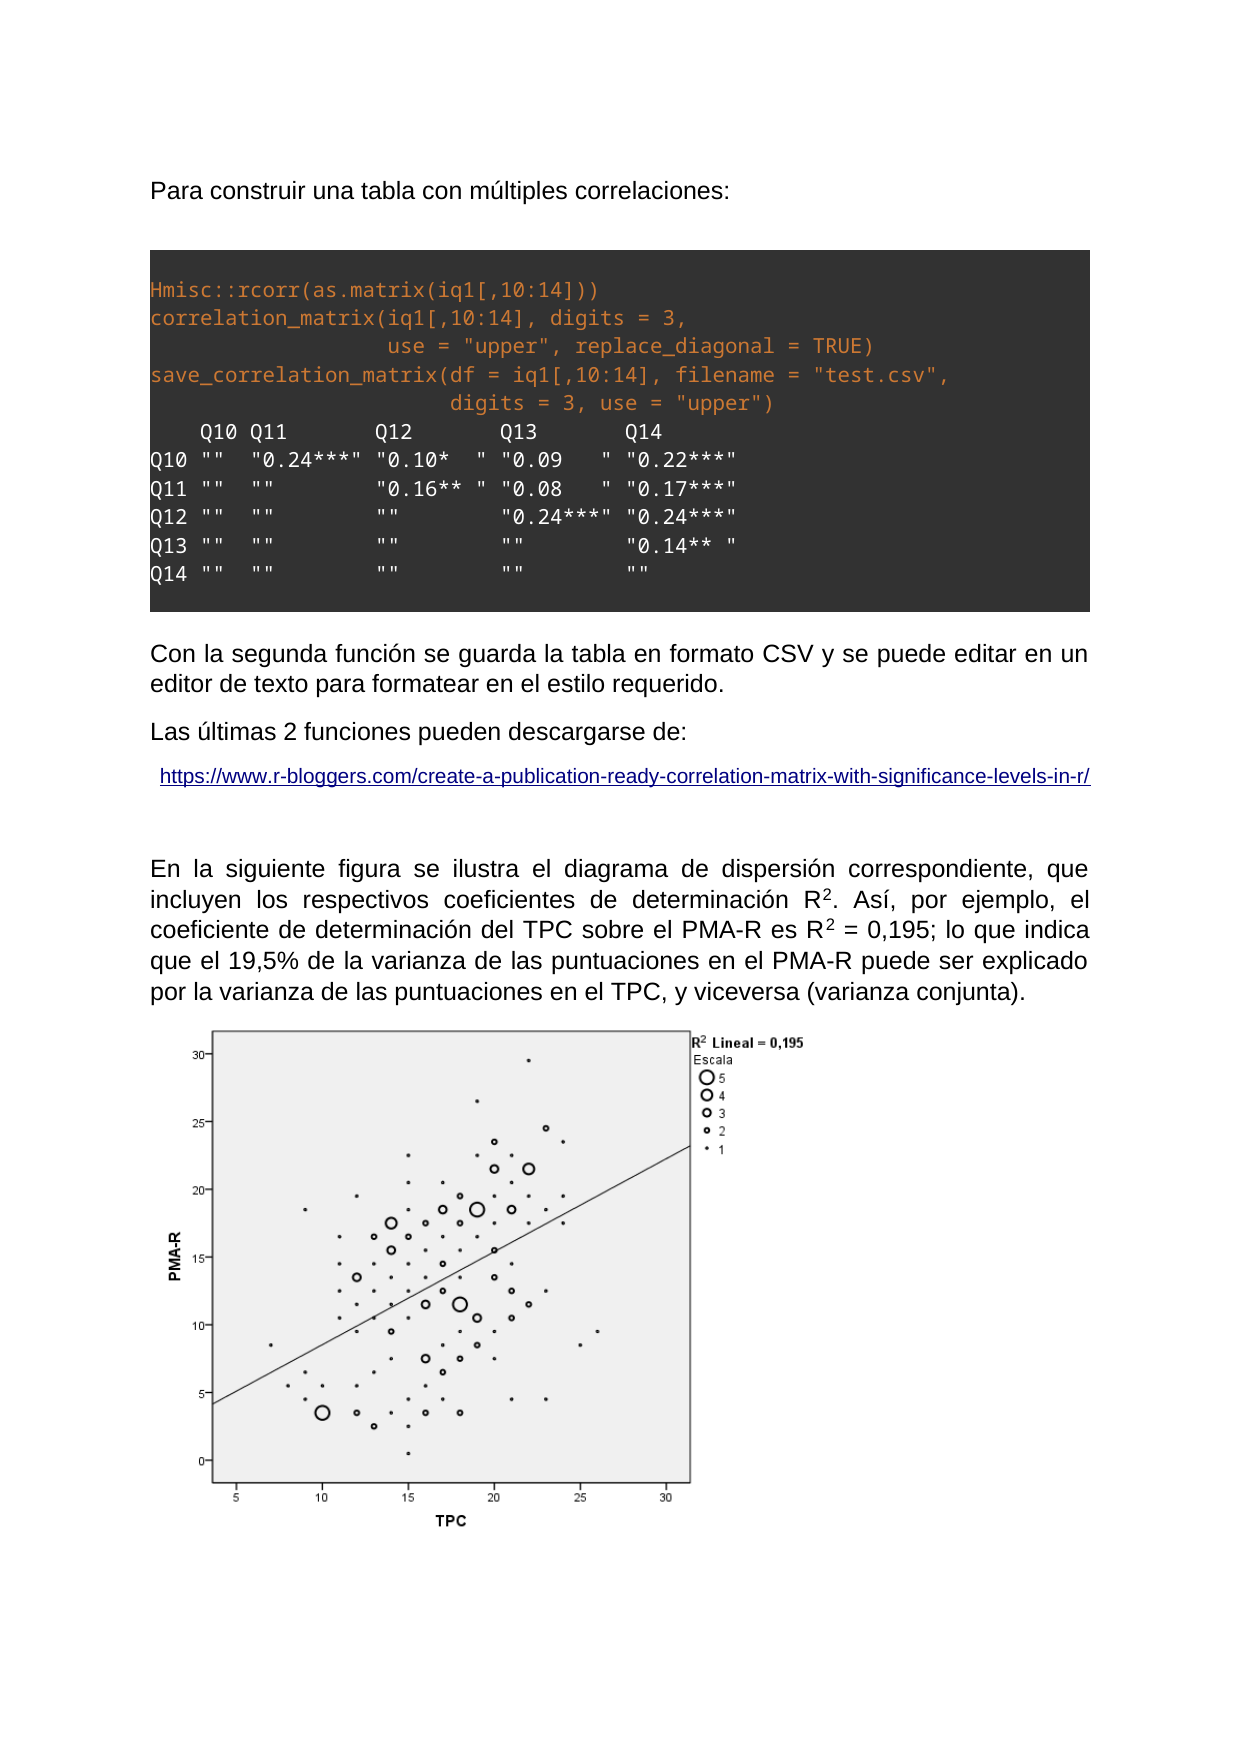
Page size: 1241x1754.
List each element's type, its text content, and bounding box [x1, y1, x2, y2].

text use = "upper", replace_diagonal = TRUE) [150, 332, 1090, 360]
text digits = 3, use = "upper") [150, 388, 1090, 417]
text correlation_matrix(iq1[,10:14], digits = 3, [150, 303, 1090, 332]
text Q13 "" "" "" "" "0.14** " [150, 531, 1090, 559]
text Q10 Q11 Q12 Q13 Q14 [150, 417, 1090, 445]
text https://www.r-bloggers.com/create-a-publication-ready-correlation-matrix-with-significance-levels-in-r/ [150, 764, 1090, 788]
text Q12 "" "" "" "0.24***" "0.24***" [150, 502, 1090, 531]
text Q11 "" "" "0.16** " "0.08 " "0.17***" [150, 474, 1090, 502]
text En la siguiente figura se ilustra el diagrama de dispersión correspondiente, que incluyen los respectivos coeficientes de determinación R2. Así, por ejemplo, el coeficiente de determinación del TPC sobre el PMA-R es R2 = 0,195; lo que indica que el 19,5% de la varianza de las puntuaciones en el PMA-R puede ser explicado por la varianza de las puntuaciones en el TPC, y viceversa (varianza conjunta). [150, 854, 1090, 1006]
text Q10 "" "0.24***" "0.10* " "0.09 " "0.22***" [150, 445, 1090, 474]
text Para construir una tabla con múltiples correlaciones: [150, 176, 1090, 205]
text Q14 "" "" "" "" "" [150, 559, 1090, 588]
text save_correlation_matrix(df = iq1[,10:14], filename = "test.csv", [150, 360, 1090, 388]
text Las últimas 2 funciones pueden descargarse de: [150, 717, 1090, 746]
text Hmisc::rcorr(as.matrix(iq1[,10:14])) [150, 275, 1090, 303]
text Con la segunda función se guarda la tabla en formato CSV y se puede editar en un editor de texto para formatear en el estilo requerido. [150, 639, 1090, 698]
